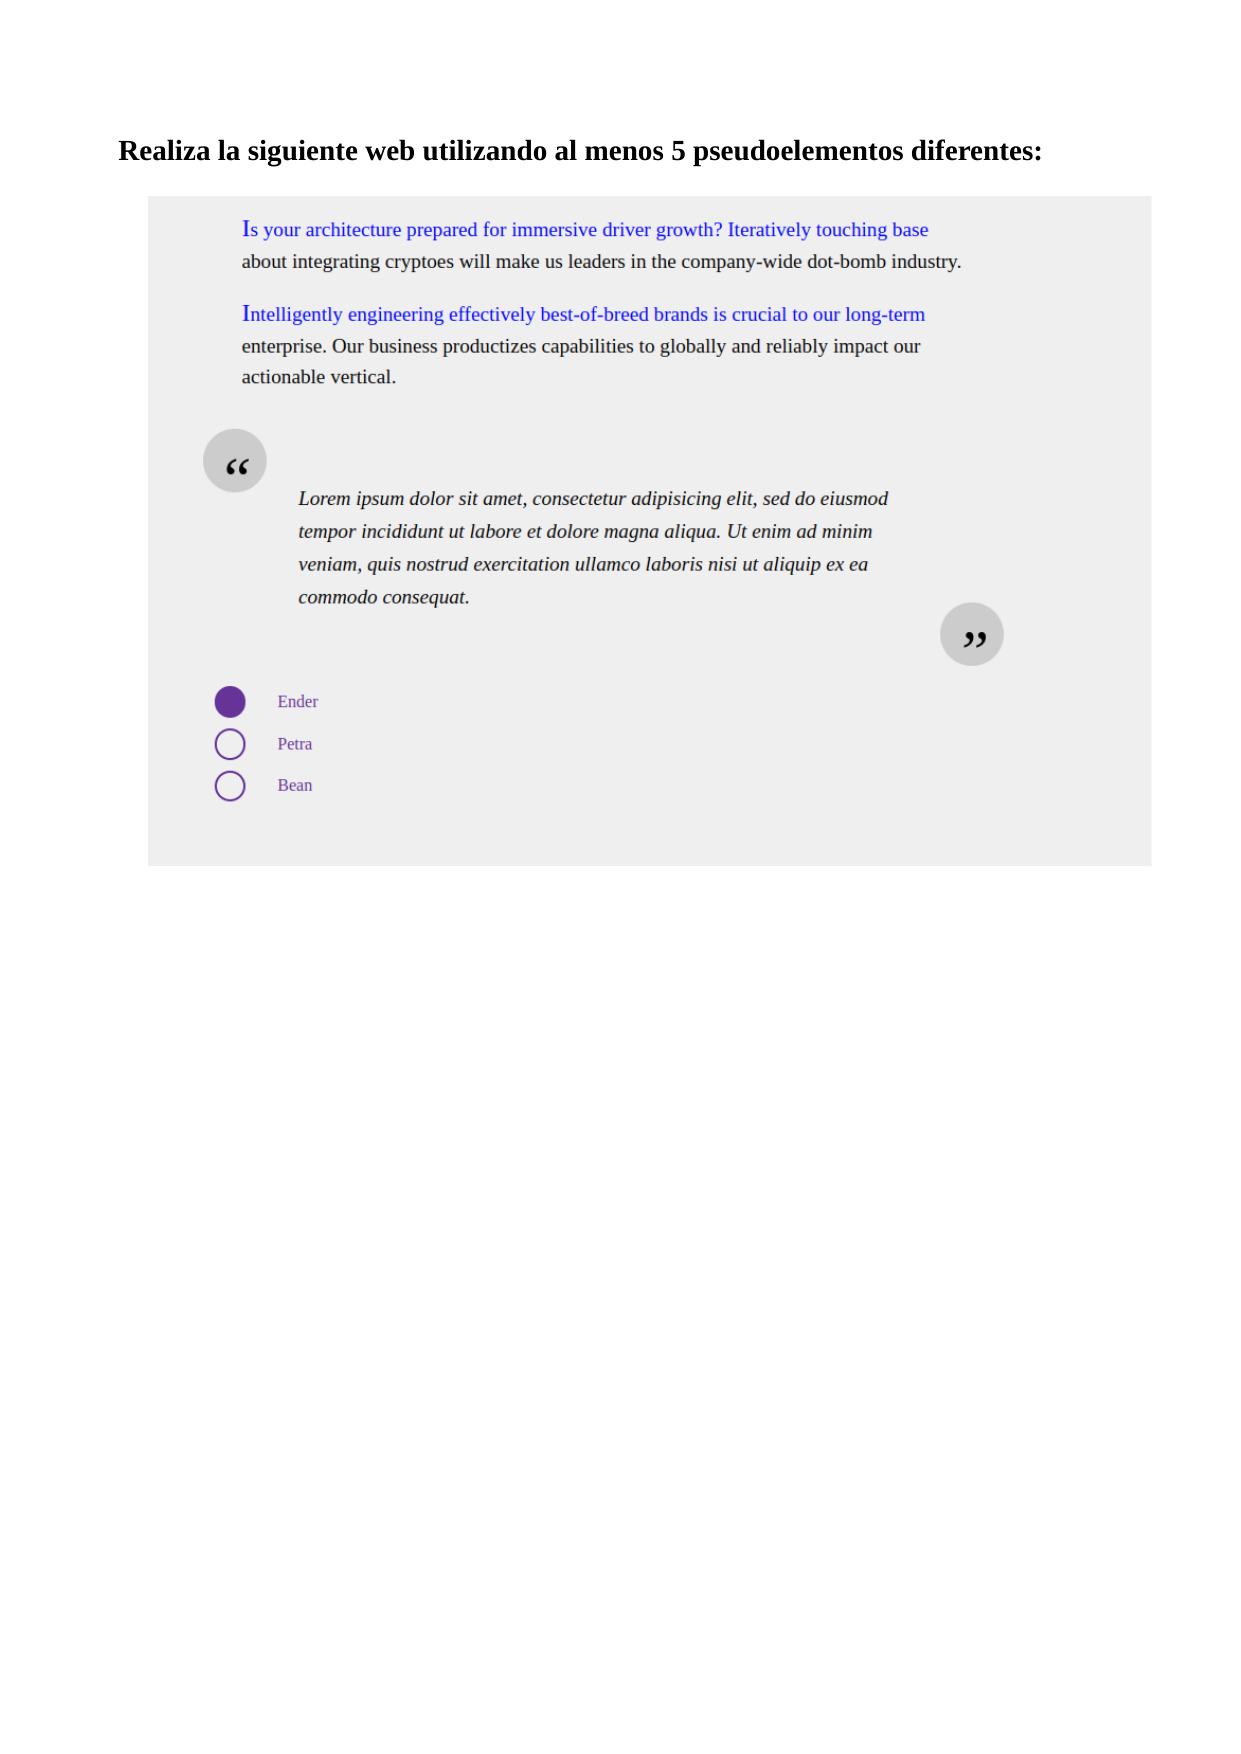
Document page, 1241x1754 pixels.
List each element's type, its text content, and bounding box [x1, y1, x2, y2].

subtitle Realiza la siguiente web utilizando al menos 5 pseudoelementos diferentes: [118, 133, 1122, 166]
picture [147, 196, 1152, 866]
